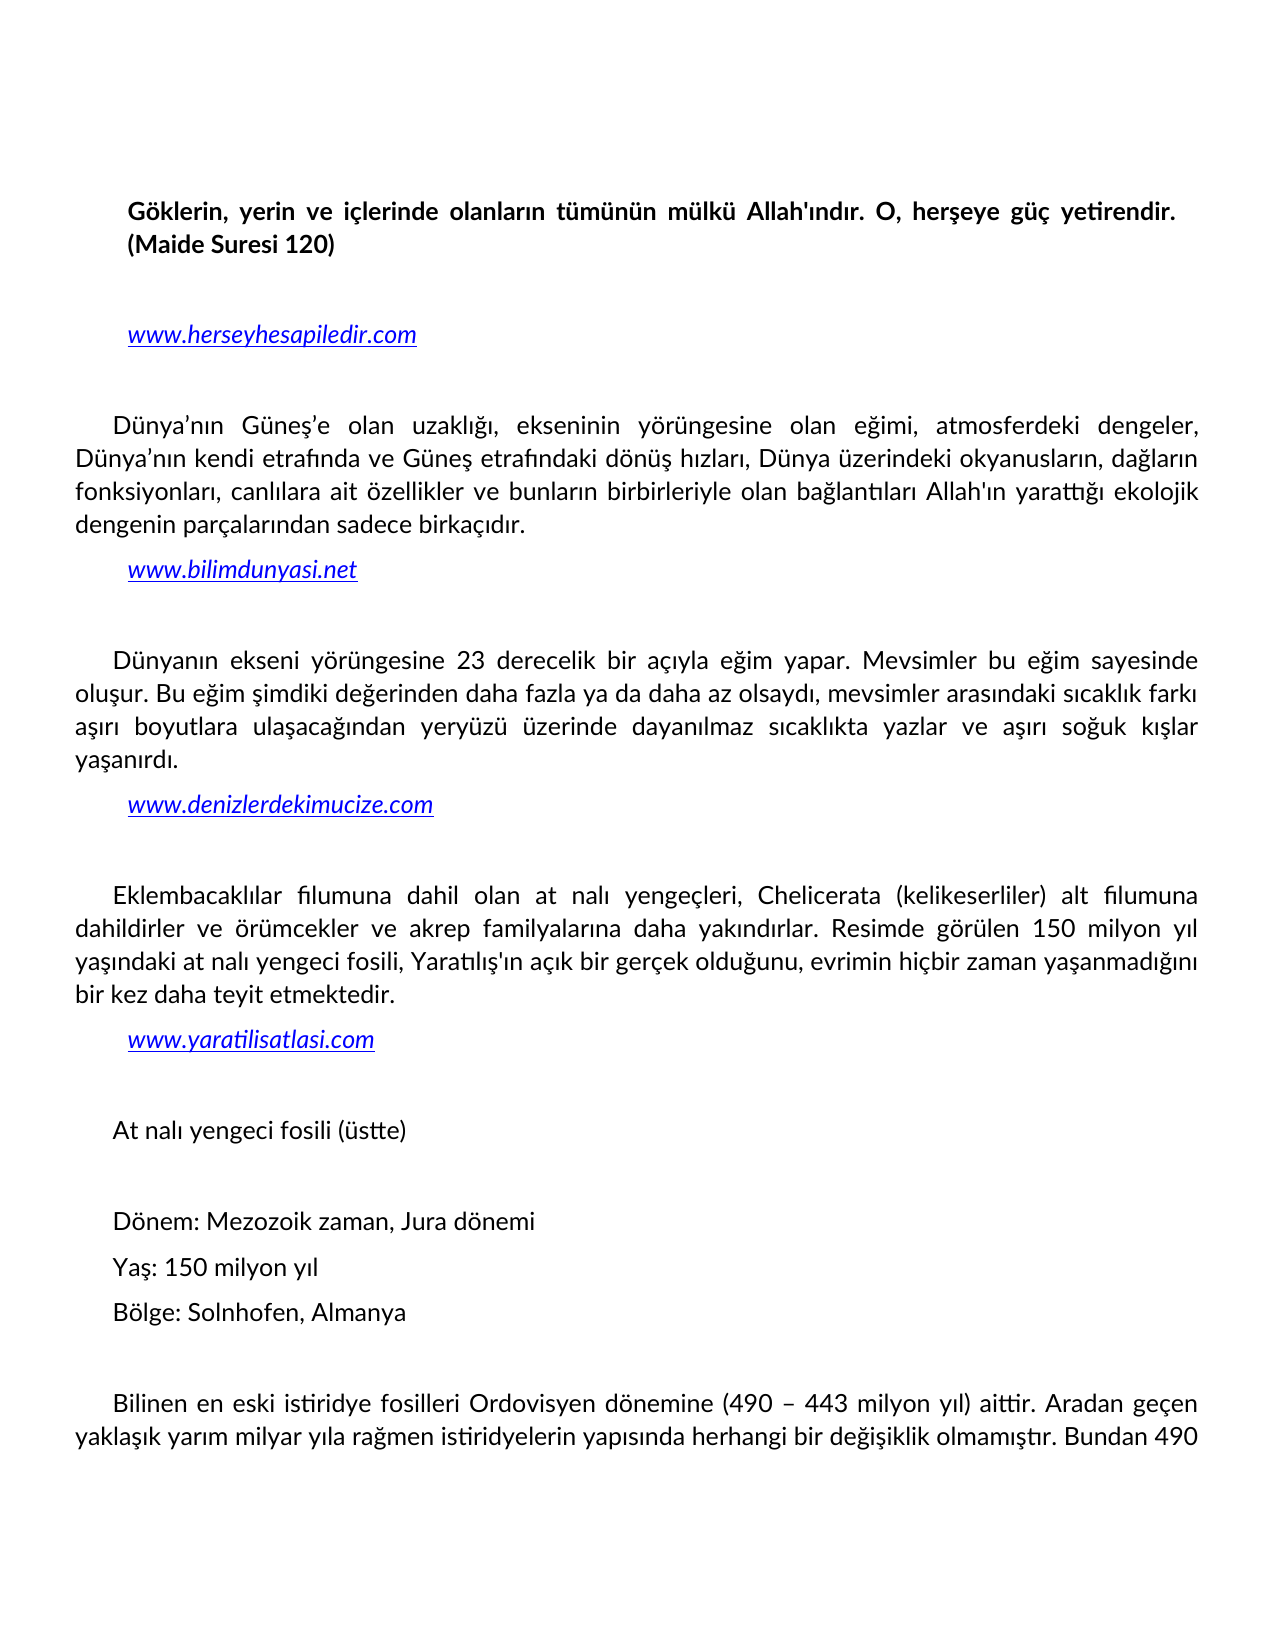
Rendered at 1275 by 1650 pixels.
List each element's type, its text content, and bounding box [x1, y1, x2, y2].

text www.bilimdunyasi.net [127, 554, 1177, 584]
text Eklembacaklılar filumuna dahil olan at nalı yengeçleri, Chelicerata (kelikeserliler) alt filumuna dahildirler ve örümcekler ve akrep familyalarına daha yakındırlar. Resimde görülen 150 milyon yıl yaşındaki at nalı yengeci fosili, Yaratılış'ın açık bir gerçek olduğunu, evrimin hiçbir zaman yaşanmadığını bir kez daha teyit etmektedir. [75, 880, 1200, 1009]
text At nalı yengeci fosili (üstte) [75, 1115, 1200, 1145]
text www.denizlerdekimucize.com [127, 789, 1177, 819]
text Dünyanın ekseni yörüngesine 23 derecelik bir açıyla eğim yapar. Mevsimler bu eğim sayesinde oluşur. Bu eğim şimdiki değerinden daha fazla ya da daha az olsaydı, mevsimler arasındaki sıcaklık farkı aşırı boyutlara ulaşacağından yeryüzü üzerinde dayanılmaz sıcaklıkta yazlar ve aşırı soğuk kışlar yaşanırdı. [75, 645, 1200, 774]
text Göklerin, yerin ve içlerinde olanların tümünün mülkü Allah'ındır. O, herşeye güç yetirendir. (Maide Suresi 120) [127, 195, 1177, 258]
text Bilinen en eski istiridye fosilleri Ordovisyen dönemine (490 – 443 milyon yıl) aittir. Aradan geçen yaklaşık yarım milyar yıla rağmen istiridyelerin yapısında herhangi bir değişiklik olmamıştır. Bundan 490 [75, 1387, 1200, 1450]
text Dünya’nın Güneş’e olan uzaklığı, ekseninin yörüngesine olan eğimi, atmosferdeki dengeler, Dünya’nın kendi etrafında ve Güneş etrafındaki dönüş hızları, Dünya üzerindeki okyanusların, dağların fonksiyonları, canlılara ait özellikler ve bunların birbirleriyle olan bağlantıları Allah'ın yarattığı ekolojik dengenin parçalarından sadece birkaçıdır. [75, 410, 1200, 539]
text www.yaratilisatlasi.com [127, 1024, 1177, 1054]
text Yaş: 150 milyon yıl [75, 1251, 1200, 1281]
text Bölge: Solnhofen, Almanya [75, 1297, 1200, 1327]
text Dönem: Mezozoik zaman, Jura dönemi [75, 1206, 1200, 1236]
text www.herseyhesapiledir.com [127, 319, 1177, 349]
